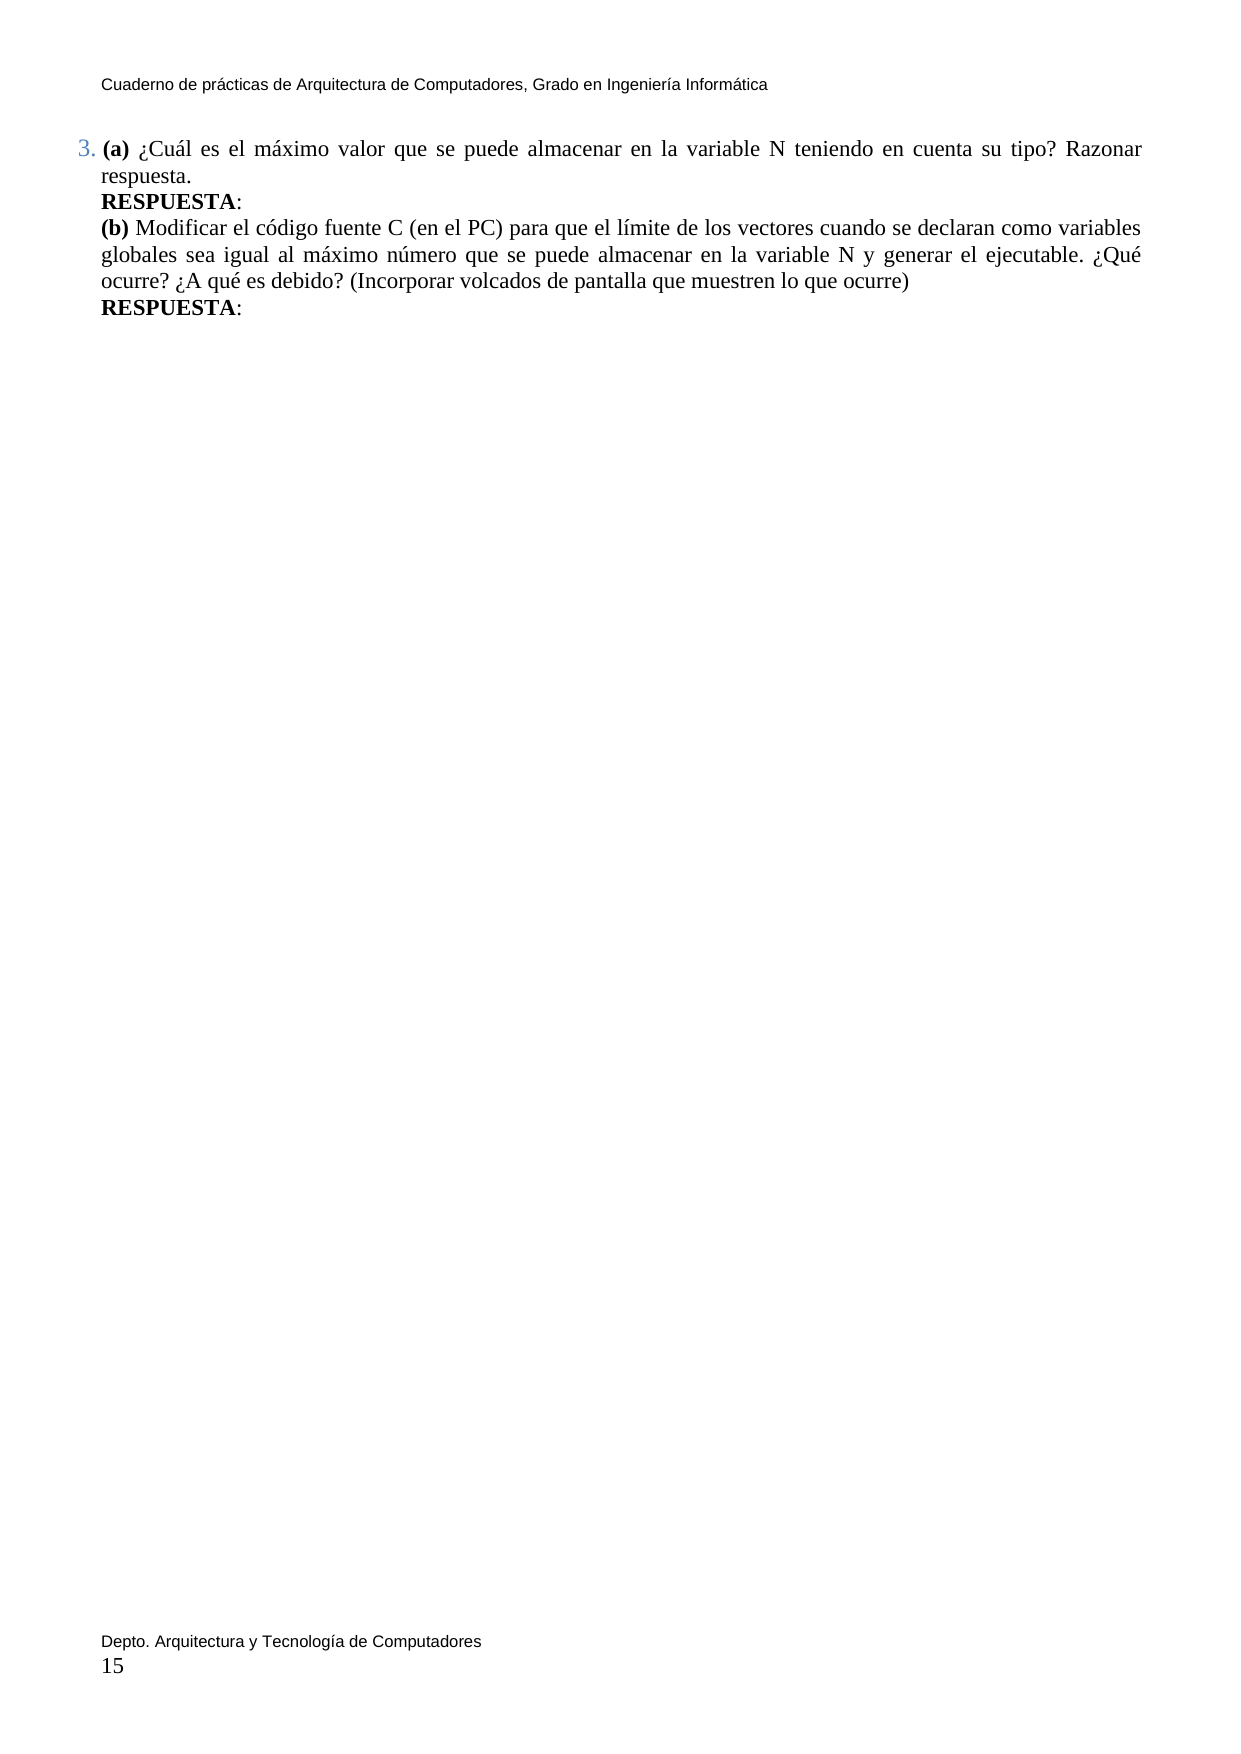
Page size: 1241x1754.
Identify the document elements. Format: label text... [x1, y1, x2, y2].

list (a) ¿Cuál es el máximo valor que se puede almacenar en la variable N teniendo en cuenta su tipo? Razonar respuesta. [71, 133, 1143, 188]
text RESPUESTA: [101, 188, 1143, 214]
text RESPUESTA: [101, 293, 1143, 320]
text (b) Modificar el código fuente C (en el PC) para que el límite de los vectores cuando se declaran como variables globales sea igual al máximo número que se puede almacenar en la variable N y generar el ejecutable. ¿Qué ocurre? ¿A qué es debido? (Incorporar volcados de pantalla que muestren lo que ocurre) [101, 214, 1143, 293]
